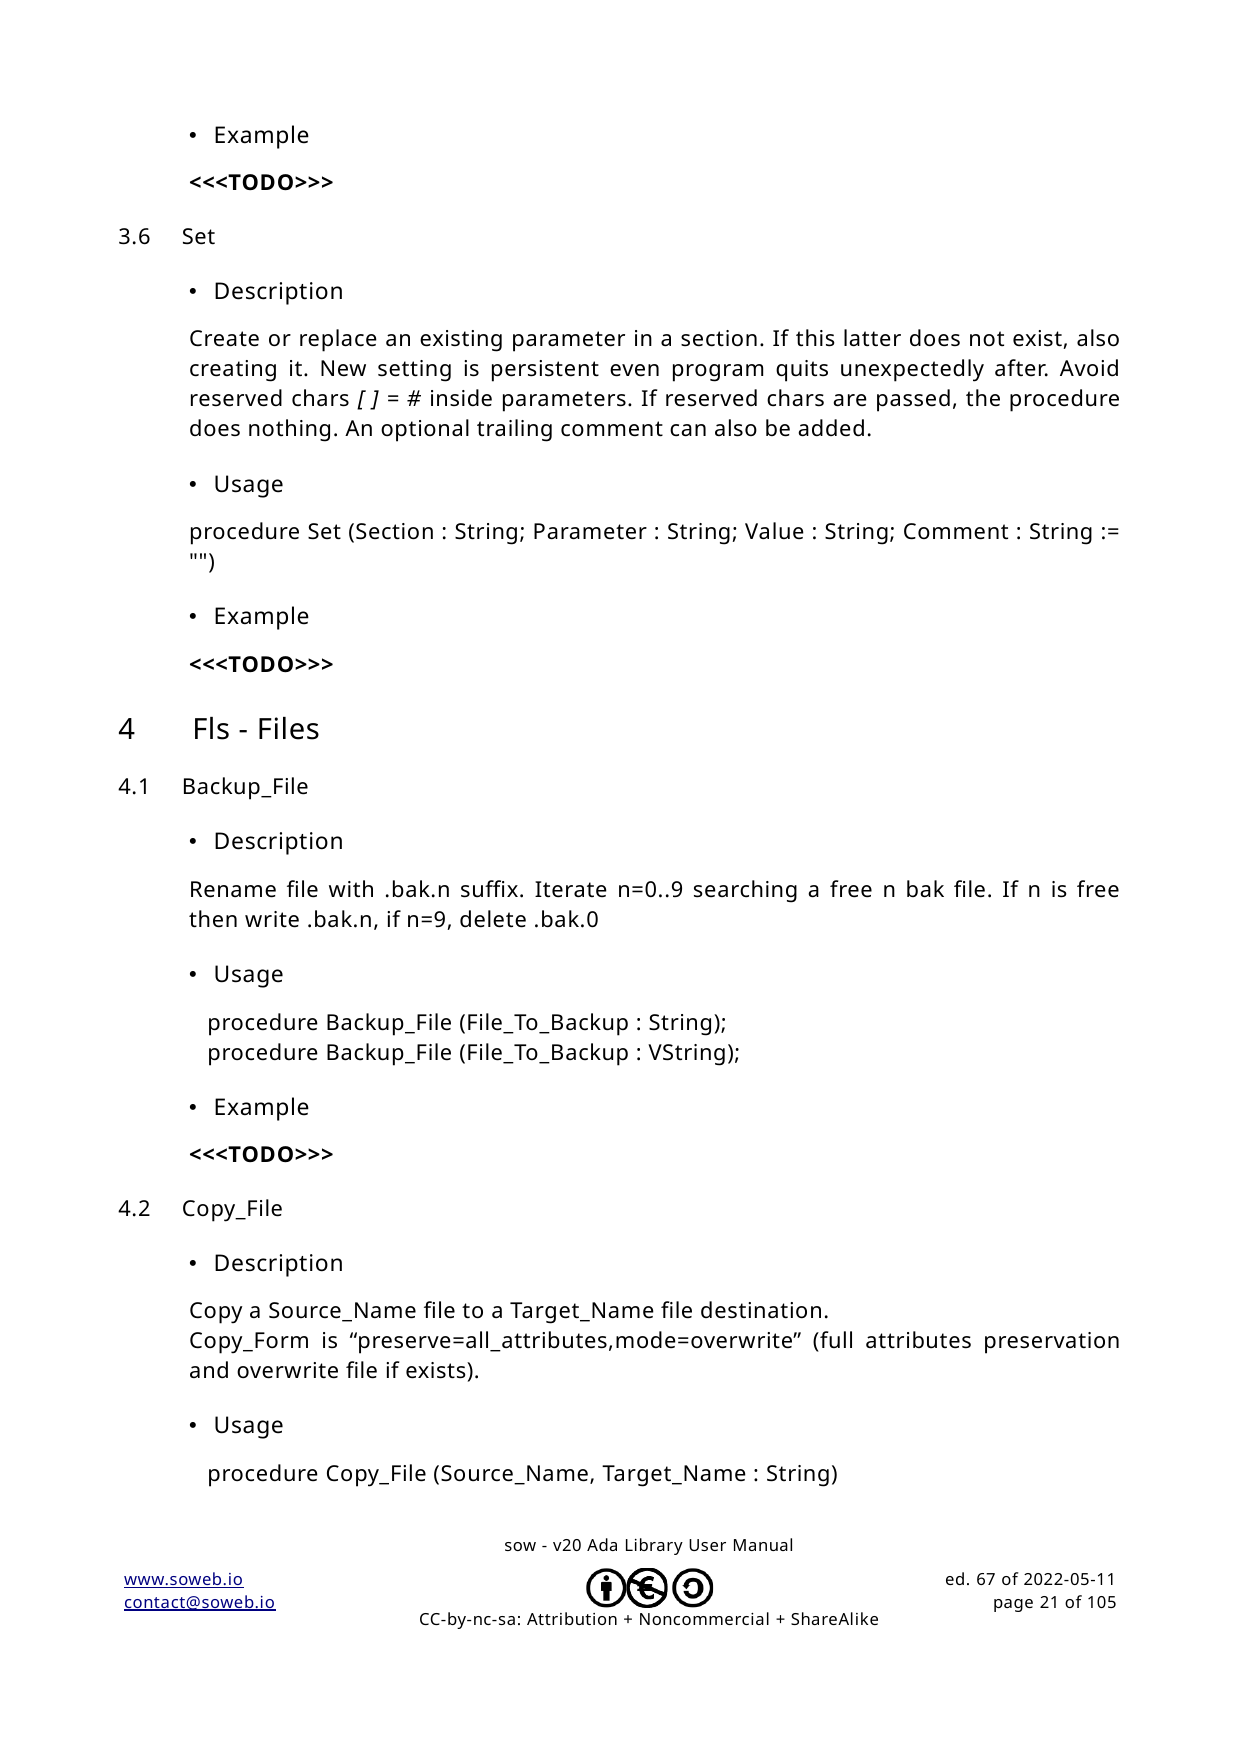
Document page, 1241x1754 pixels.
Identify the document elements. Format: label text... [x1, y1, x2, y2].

text <<<TODO>>> [189, 167, 1122, 197]
subtitle Usage [189, 467, 1122, 498]
subtitle Usage [189, 1409, 1122, 1440]
subtitle Copy_File [118, 1193, 1122, 1223]
subtitle Description [189, 825, 1122, 856]
subtitle Description [189, 1246, 1122, 1277]
text procedure Set (Section : String; Parameter : String; Value : String; Comment : String := "") [189, 516, 1122, 576]
subtitle Backup_File [118, 771, 1122, 801]
text procedure Backup_File (File_To_Backup : String); [189, 1006, 1122, 1036]
text procedure Backup_File (File_To_Backup : VString); [189, 1036, 1122, 1066]
subtitle Example [189, 599, 1122, 631]
subtitle Usage [189, 957, 1122, 989]
text <<<TODO>>> [189, 1139, 1122, 1169]
text procedure Copy_File (Source_Name, Target_Name : String) [189, 1458, 1122, 1488]
text <<<TODO>>> [189, 648, 1122, 678]
subtitle Fls - Files [118, 708, 1122, 747]
subtitle Set [118, 221, 1122, 251]
text Rename file with .bak.n suffix. Iterate n=0..9 searching a free n bak file. If n is free then write .bak.n, if n=9, delete .bak.0 [189, 874, 1122, 934]
subtitle Description [189, 274, 1122, 306]
picture [672, 1568, 714, 1608]
text Create or replace an existing parameter in a section. If this latter does not exist, also creating it. New setting is persistent even program quits unexpectedly after. Avoid reserved chars [ ] = # inside parameters. If reserved chars are passed, the procedure does nothing. An optional trailing comment can also be added. [189, 323, 1122, 443]
text Copy_Form is “preserve=all_attributes,mode=overwrite” (full attributes preservation and overwrite file if exists). [189, 1325, 1122, 1385]
subtitle Example [189, 1090, 1122, 1121]
text Copy a Source_Name file to a Target_Name file destination. [189, 1295, 1122, 1325]
picture [585, 1568, 668, 1608]
subtitle Example [189, 118, 1122, 149]
